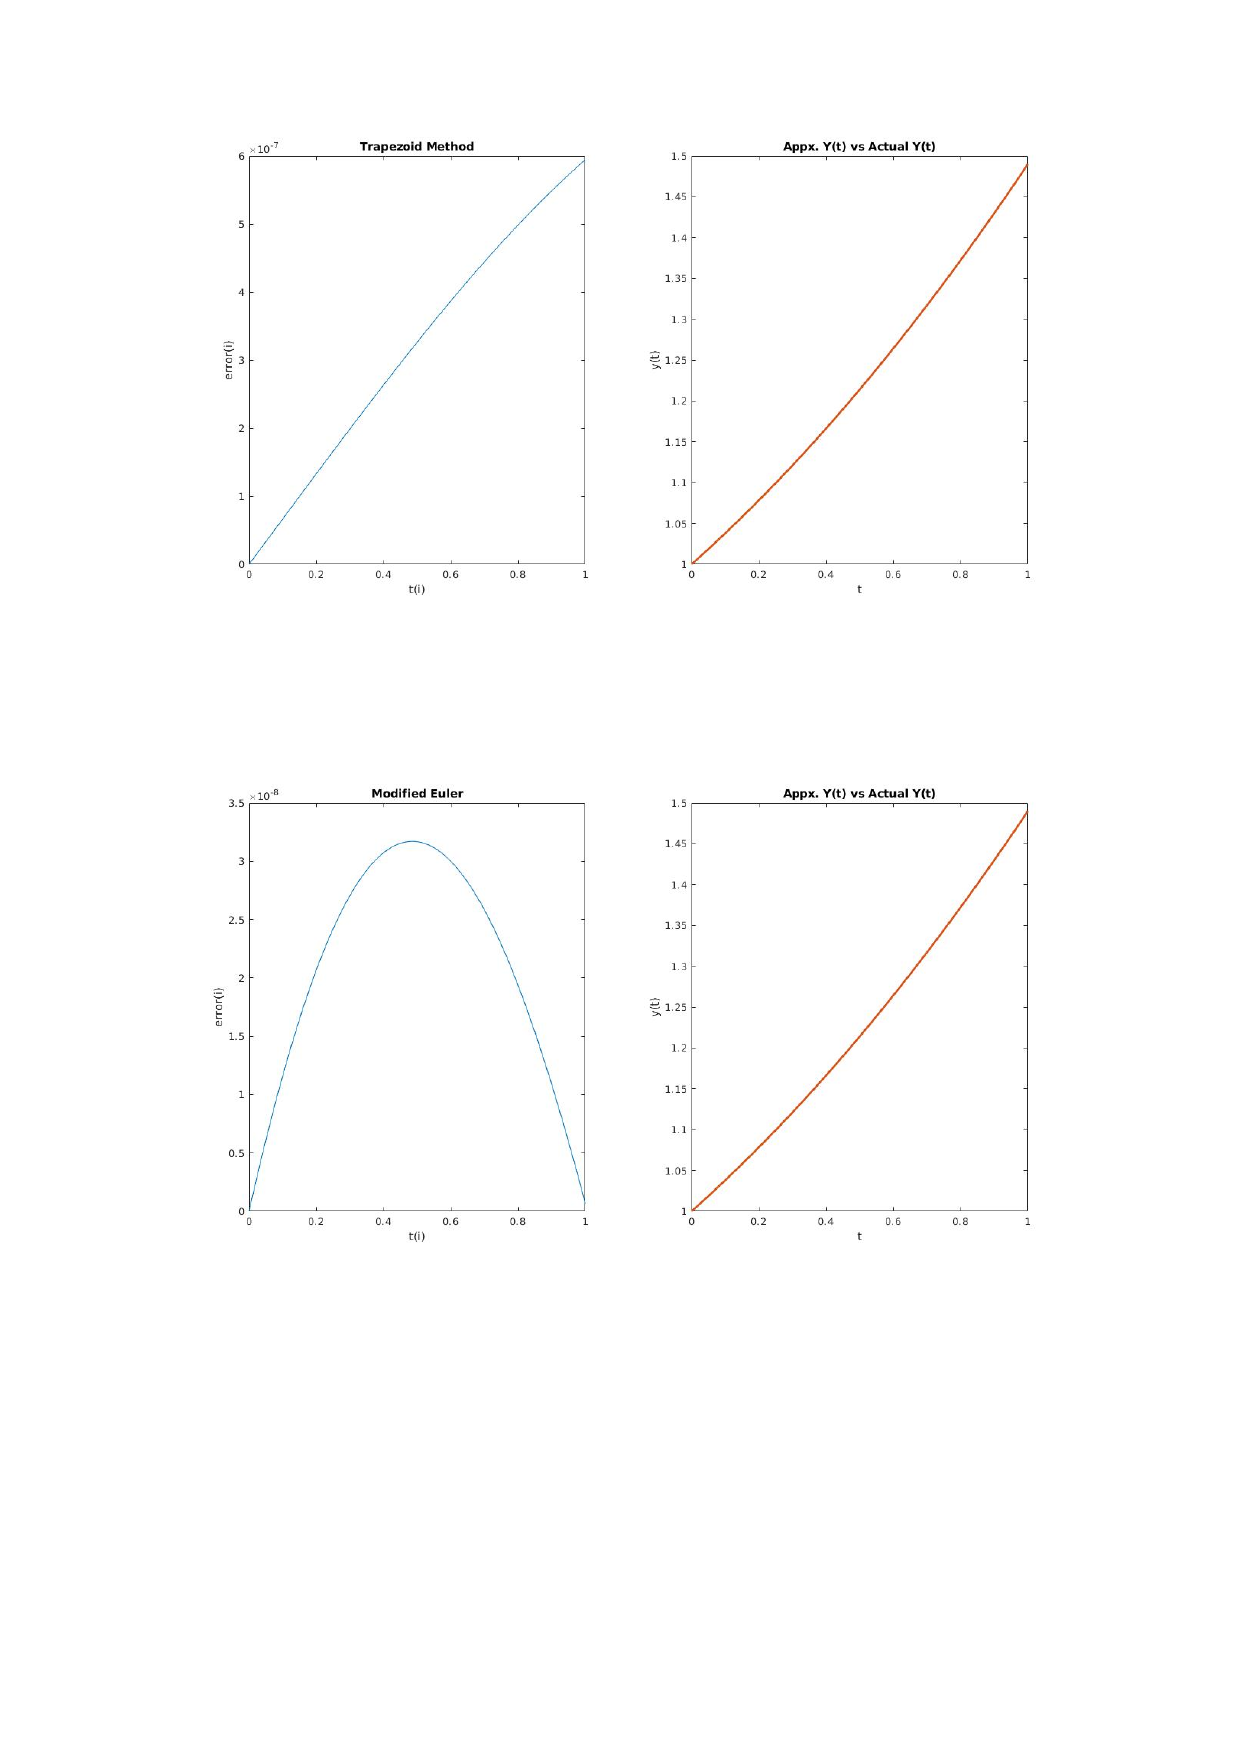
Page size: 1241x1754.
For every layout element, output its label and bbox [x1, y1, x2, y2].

picture [118, 765, 1123, 1266]
picture [118, 118, 1123, 619]
